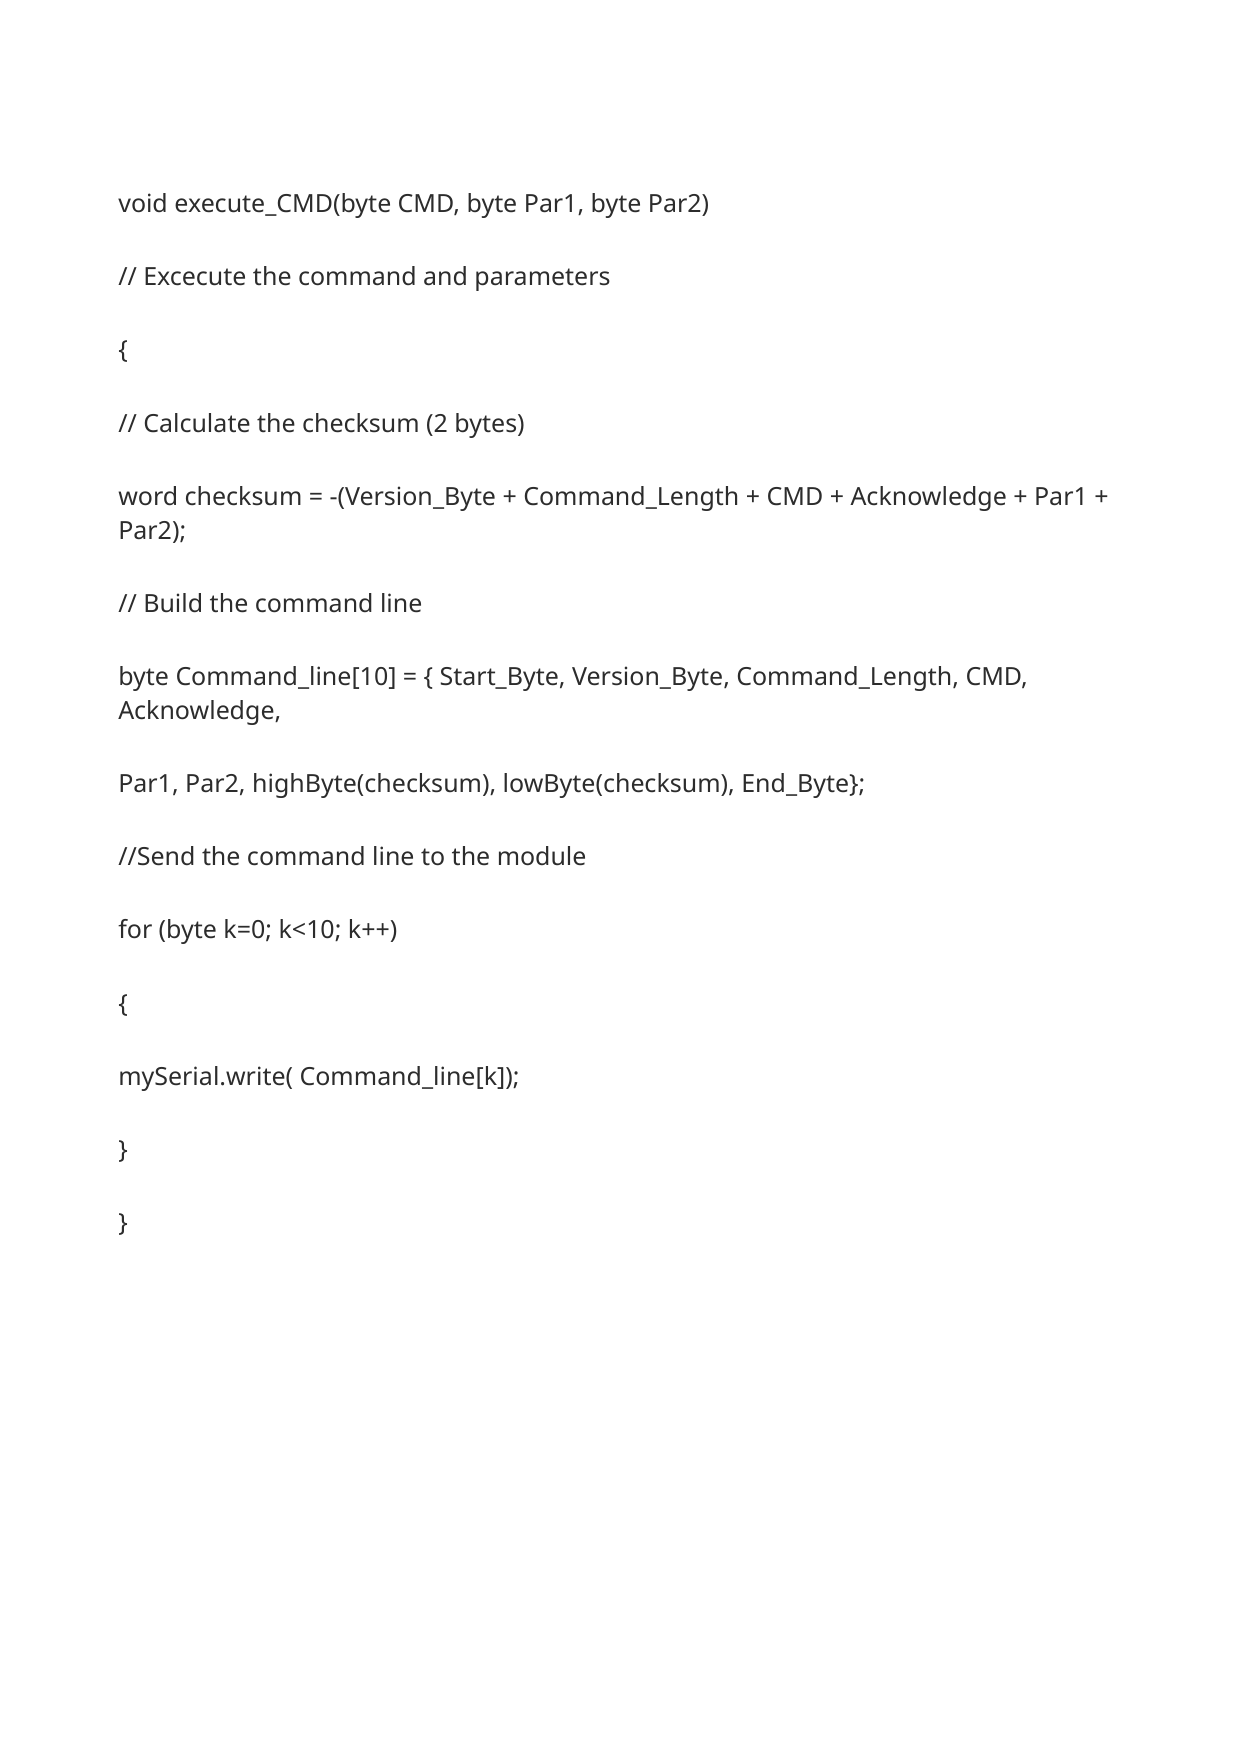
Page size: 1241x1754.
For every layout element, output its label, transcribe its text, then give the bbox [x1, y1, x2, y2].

text // Excecute the command and parameters [118, 259, 1122, 293]
text Par1, Par2, highByte(checksum), lowByte(checksum), End_Byte}; [118, 766, 1122, 800]
text { [118, 332, 1122, 366]
text // Build the command line [118, 586, 1122, 620]
text { [118, 985, 1122, 1019]
text } [118, 1205, 1122, 1239]
text // Calculate the checksum (2 bytes) [118, 405, 1122, 439]
text byte Command_line[10] = { Start_Byte, Version_Byte, Command_Length, CMD, Acknowledge, [118, 659, 1122, 727]
text void execute_CMD(byte CMD, byte Par1, byte Par2) [118, 186, 1122, 220]
text word checksum = -(Version_Byte + Command_Length + CMD + Acknowledge + Par1 + Par2); [118, 478, 1122, 547]
text mySerial.write( Command_line[k]); [118, 1058, 1122, 1092]
text for (byte k=0; k<10; k++) [118, 912, 1122, 946]
text //Send the command line to the module [118, 839, 1122, 873]
text } [118, 1132, 1122, 1166]
